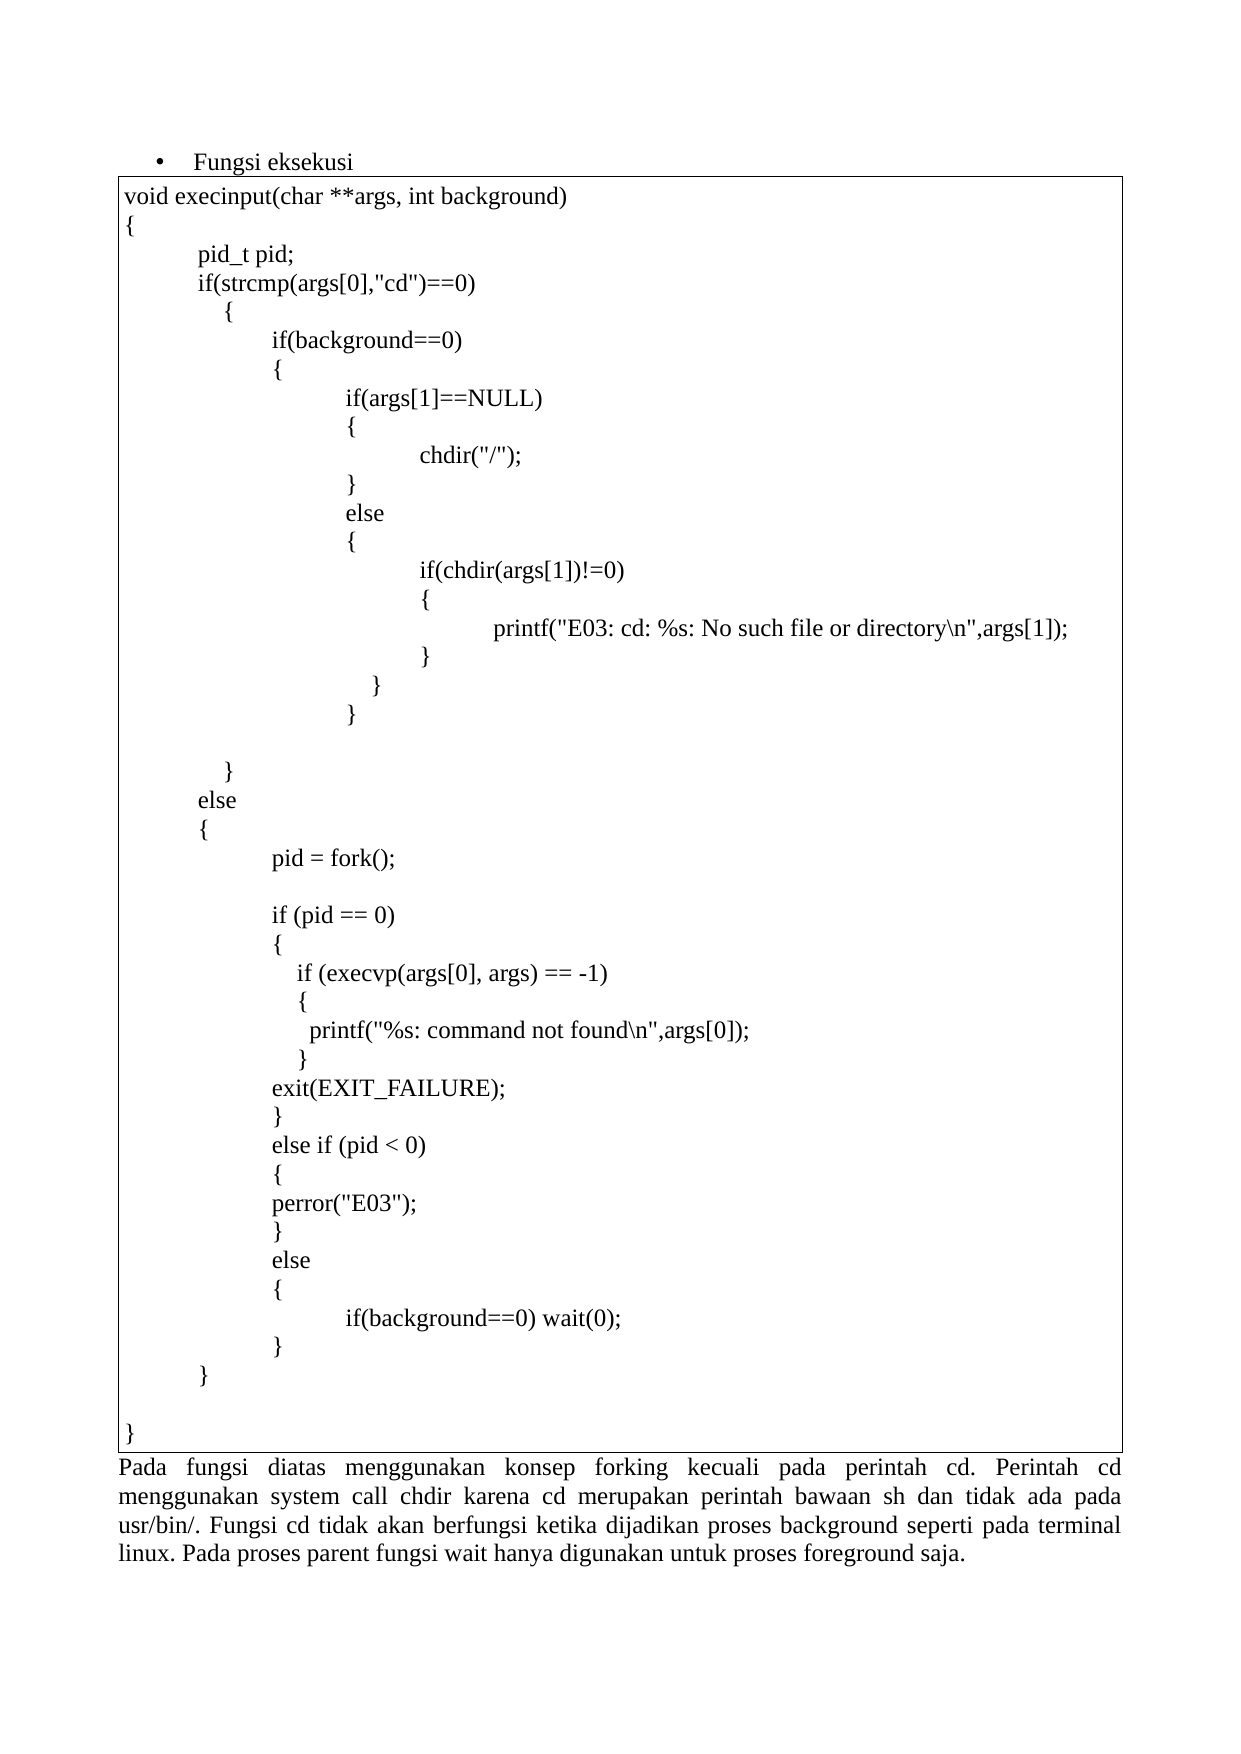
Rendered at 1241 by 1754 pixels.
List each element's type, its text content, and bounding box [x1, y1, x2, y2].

table_header void execinput(char **args, int background) { pid_t pid; if(strcmp(args[0],"cd")==0) { if(background==0) { if(args[1]==NULL) { chdir("/"); } else { if(chdir(args[1])!=0) { printf("E03: cd: %s: No such file or directory\n",args[1]); } } } } else { pid = fork(); if (pid == 0) { if (execvp(args[0], args) == -1) { printf("%s: command not found\n",args[0]); } exit(EXIT_FAILURE); } else if (pid < 0) { perror("E03"); } else { if(background==0) wait(0); } } } [119, 177, 1122, 1452]
list Fungsi eksekusi [156, 147, 1122, 176]
list Pada fungsi diatas menggunakan konsep forking kecuali pada perintah cd. Perintah cd menggunakan system call chdir karena cd merupakan perintah bawaan sh dan tidak ada pada usr/bin/. Fungsi cd tidak akan berfungsi ketika dijadikan proses background seperti pada terminal linux. Pada proses parent fungsi wait hanya digunakan untuk proses foreground saja. [118, 1453, 1122, 1567]
